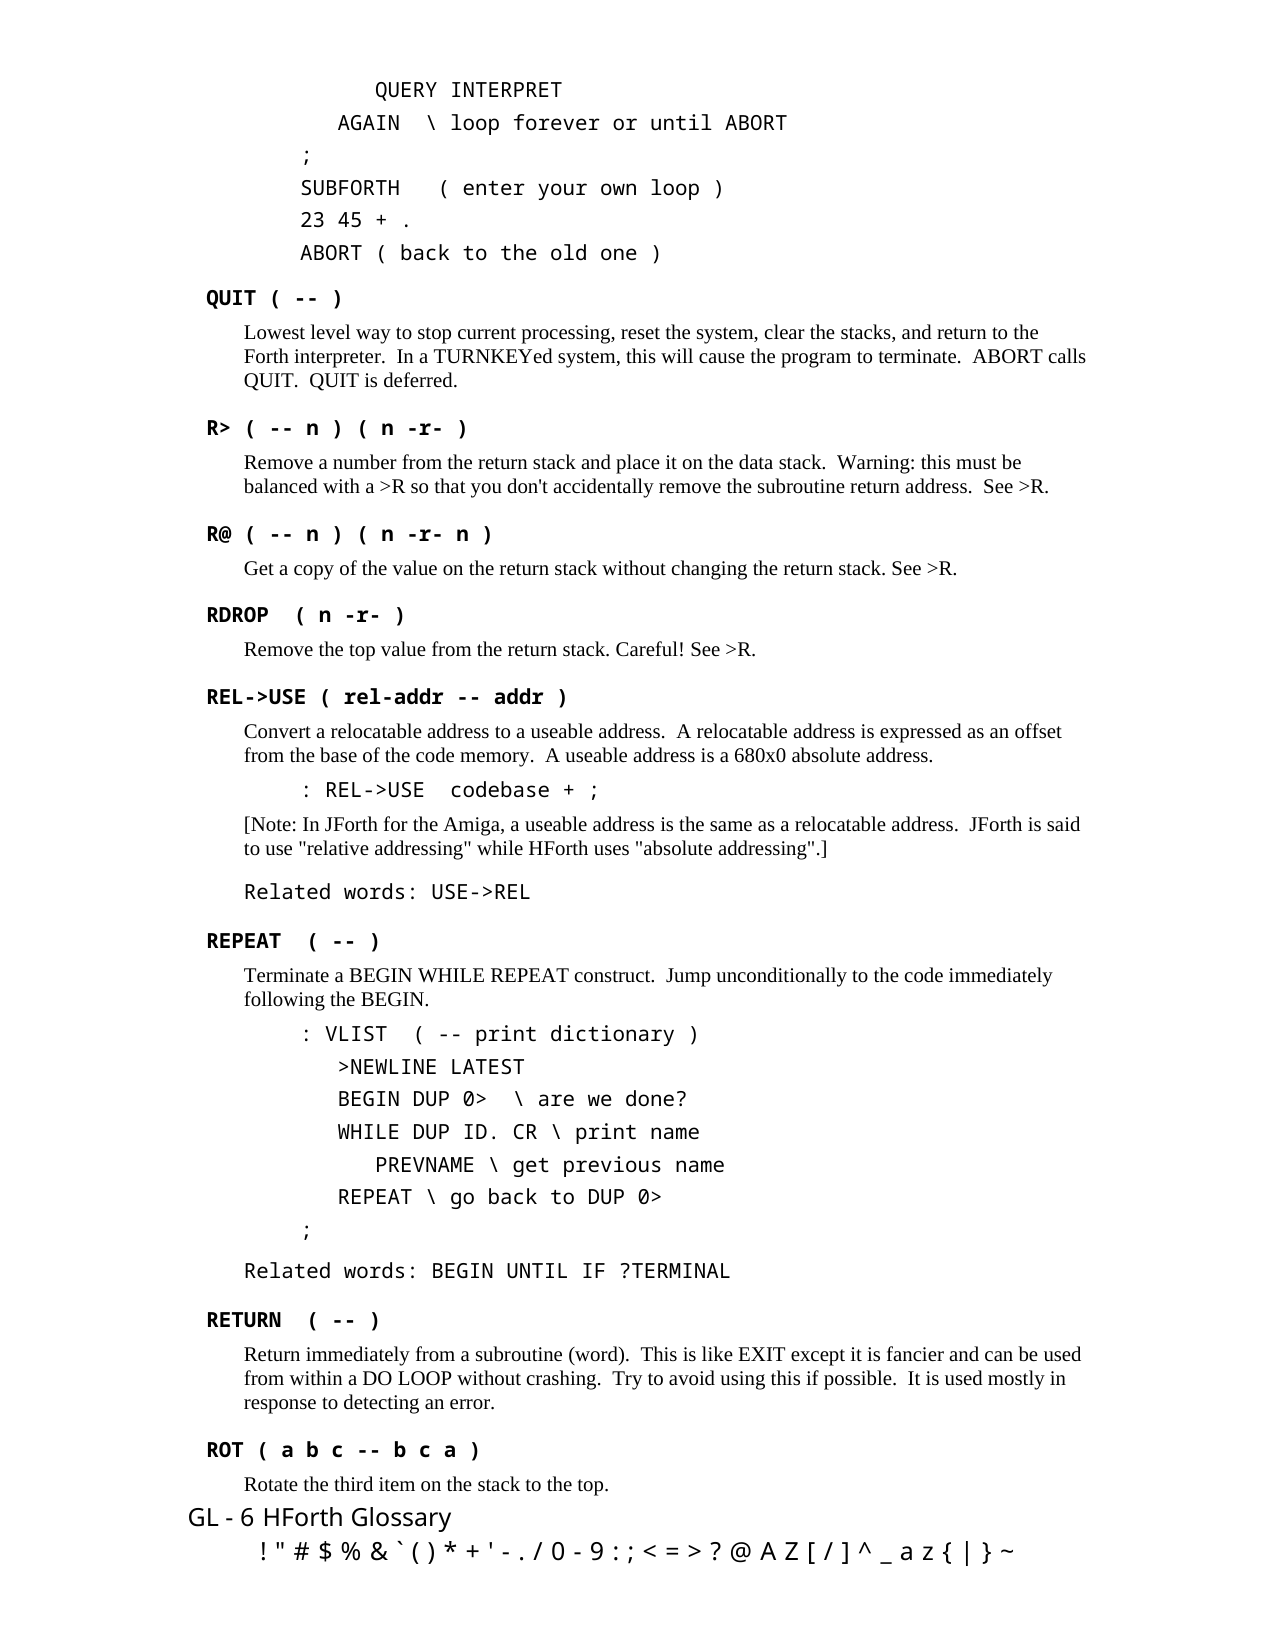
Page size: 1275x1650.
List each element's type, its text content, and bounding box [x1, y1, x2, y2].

text R@ ( -- n ) ( n -r- n ) [206, 519, 1162, 547]
text [Note: In JForth for the Amiga, a useable address is the same as a relocatable address. JForth is said to use "relative addressing" while HForth uses "absolute addressing".] [244, 812, 1087, 860]
text >NEWLINE LATEST [300, 1052, 1087, 1080]
text R> ( -- n ) ( n -r- ) [206, 413, 1162, 441]
text : REL->USE codebase + ; [300, 775, 1087, 804]
text Return immediately from a subroutine (word). This is like EXIT except it is fancier and can be used from within a DO LOOP without crashing. Try to avoid using this if possible. It is used mostly in response to detecting an error. [244, 1342, 1087, 1414]
text Rotate the third item on the stack to the top. [244, 1472, 1087, 1496]
text Remove the top value from the return stack. Careful! See >R. [244, 637, 1087, 661]
text QUIT ( -- ) [206, 283, 1162, 312]
text REL->USE ( rel-addr -- addr ) [206, 682, 1162, 710]
text PREVNAME \ get previous name [300, 1150, 1087, 1178]
text Convert a relocatable address to a useable address. A relocatable address is expressed as an offset from the base of the code memory. A useable address is a 680x0 absolute address. [244, 719, 1087, 767]
text Related words: USE->REL [244, 877, 1087, 905]
text REPEAT \ go back to DUP 0> [300, 1182, 1087, 1211]
text ABORT ( back to the old one ) [300, 238, 1087, 266]
text ; [300, 140, 1087, 169]
text AGAIN \ loop forever or until ABORT [300, 108, 1087, 136]
text Remove a number from the return stack and place it on the data stack. Warning: this must be balanced with a >R so that you don't accidentally remove the subroutine return address. See >R. [244, 450, 1087, 498]
text Get a copy of the value on the return stack without changing the return stack. See >R. [244, 555, 1087, 579]
text ROT ( a b c -- b c a ) [206, 1435, 1162, 1463]
text RETURN ( -- ) [206, 1305, 1162, 1333]
text WHILE DUP ID. CR \ print name [300, 1117, 1087, 1146]
text RDROP ( n -r- ) [206, 600, 1162, 629]
text REPEAT ( -- ) [206, 926, 1162, 954]
text : VLIST ( -- print dictionary ) [300, 1019, 1087, 1048]
text 23 45 + . [300, 205, 1087, 234]
text SUBFORTH ( enter your own loop ) [300, 173, 1087, 201]
text Terminate a BEGIN WHILE REPEAT construct. Jump unconditionally to the code immediately following the BEGIN. [244, 963, 1087, 1011]
text BEGIN DUP 0> \ are we done? [300, 1084, 1087, 1113]
text ; [300, 1215, 1087, 1243]
text Lowest level way to stop current processing, reset the system, clear the stacks, and return to the Forth interpreter. In a TURNKEYed system, this will cause the program to terminate. ABORT calls QUIT. QUIT is deferred. [244, 320, 1087, 392]
text QUERY INTERPRET [300, 75, 1087, 103]
text Related words: BEGIN UNTIL IF ?TERMINAL [244, 1256, 1087, 1284]
